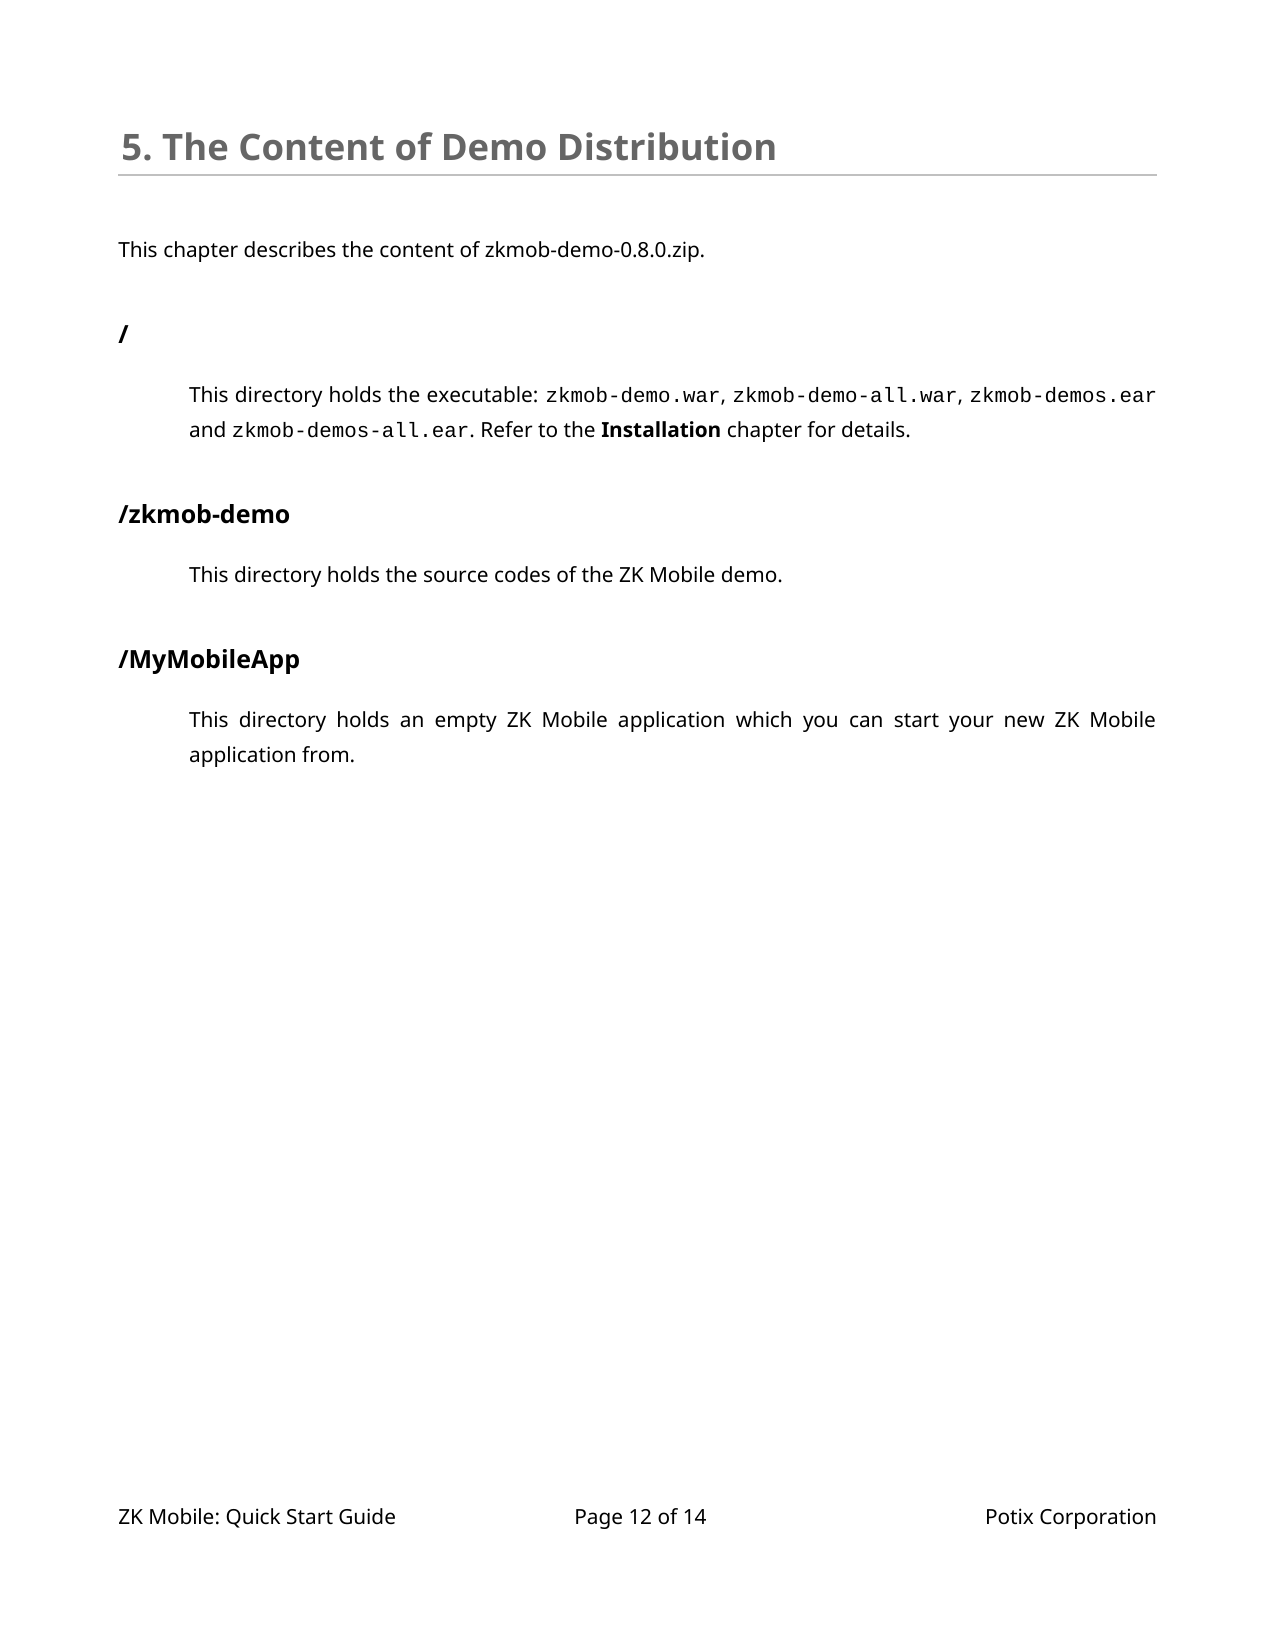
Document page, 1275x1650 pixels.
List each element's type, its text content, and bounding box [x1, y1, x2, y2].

subtitle / [118, 316, 1157, 350]
text This chapter describes the content of zkmob-demo-0.8.0.zip. [118, 235, 1157, 263]
text This directory holds an empty ZK Mobile application which you can start your new ZK Mobile application from. [189, 705, 1157, 768]
text This directory holds the executable: zkmob-demo.war, zkmob-demo-all.war, zkmob-demos.ear and zkmob-demos-all.ear. Refer to the Installation chapter for details. [189, 380, 1157, 444]
text This directory holds the source codes of the ZK Mobile demo. [189, 560, 1157, 588]
subtitle /zkmob-demo [118, 497, 1157, 531]
subtitle /MyMobileApp [118, 642, 1157, 676]
subtitle 5. The Content of Demo Distribution [118, 118, 1157, 174]
